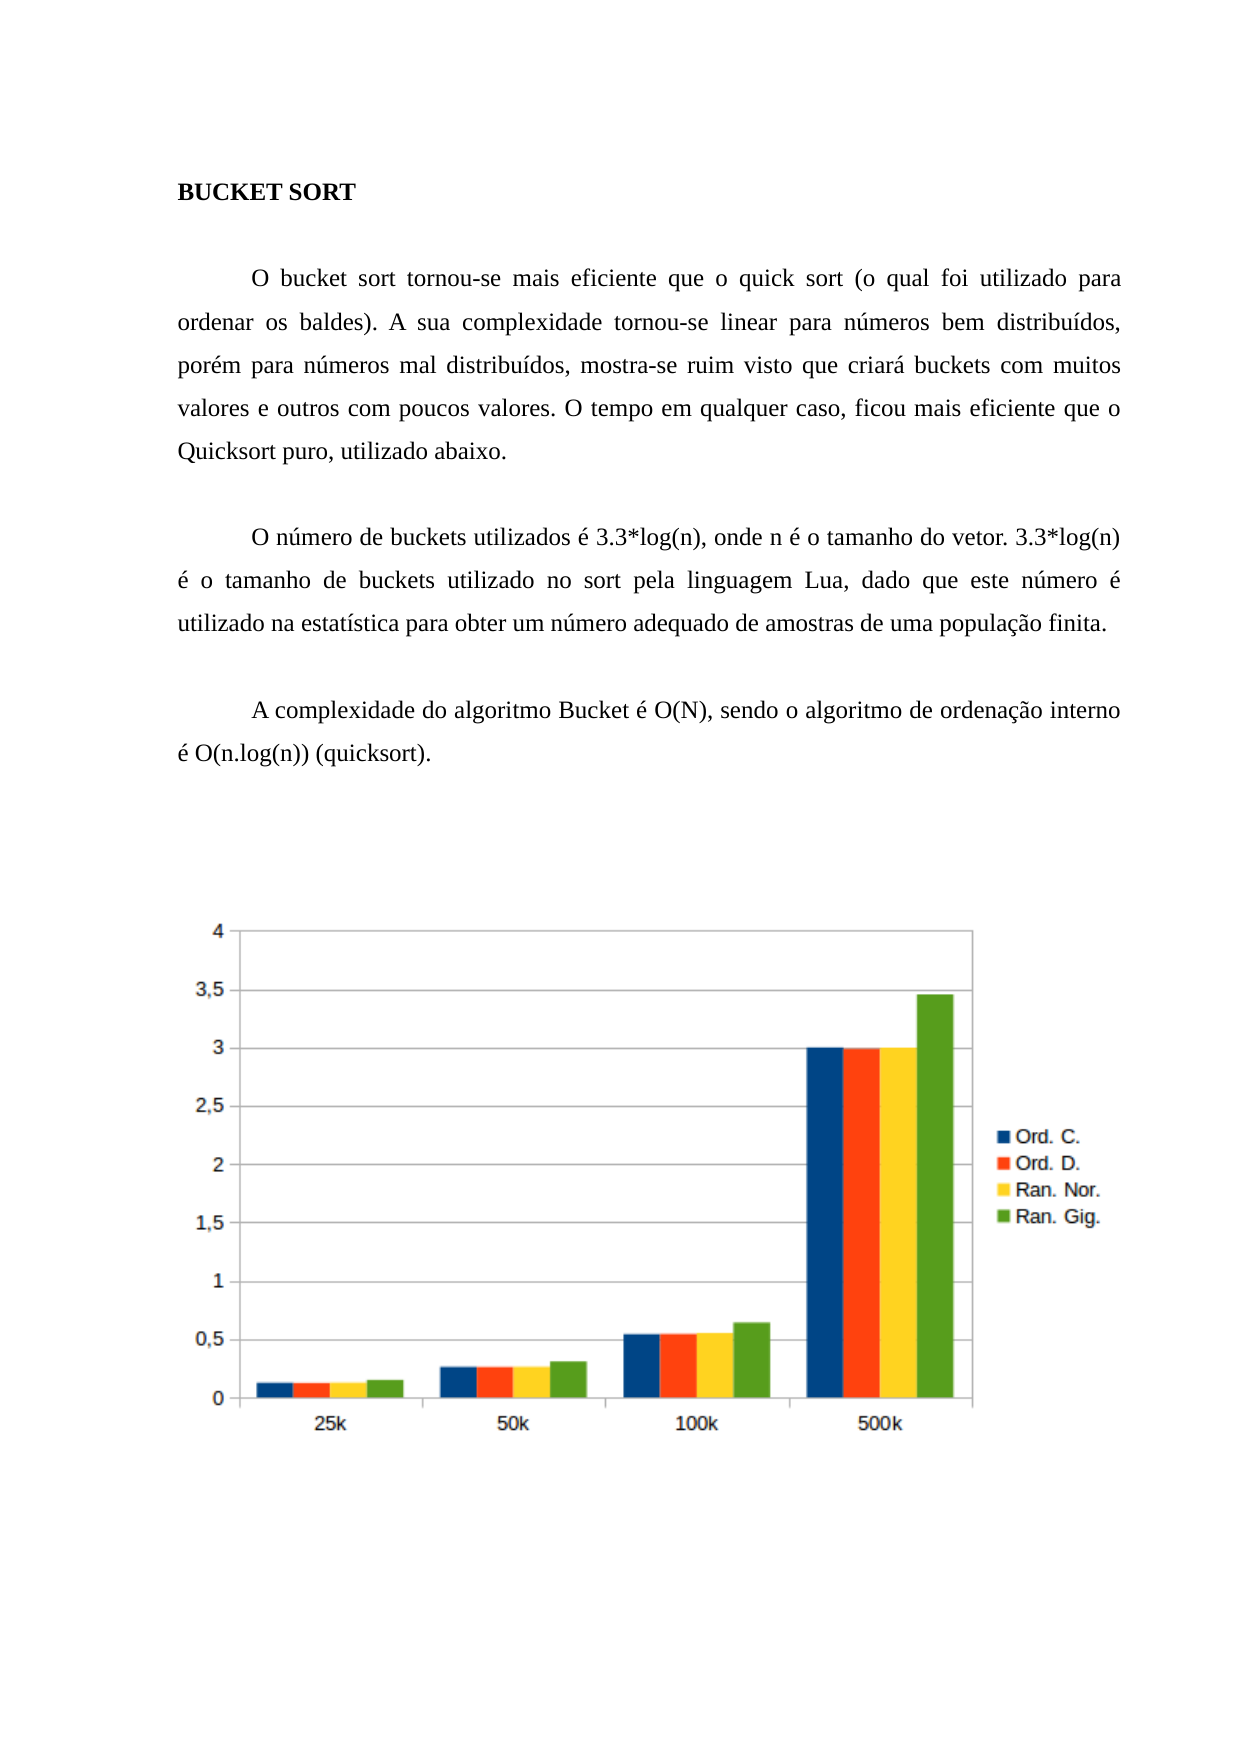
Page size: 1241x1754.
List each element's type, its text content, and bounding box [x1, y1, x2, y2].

text O número de buckets utilizados é 3.3*log(n), onde n é o tamanho do vetor. 3.3*log(n) é o tamanho de buckets utilizado no sort pela linguagem Lua, dado que este número é utilizado na estatística para obter um número adequado de amostras de uma população finita. [177, 522, 1122, 637]
picture [177, 910, 1122, 1443]
text O bucket sort tornou-se mais eficiente que o quick sort (o qual foi utilizado para ordenar os baldes). A sua complexidade tornou-se linear para números bem distribuídos, porém para números mal distribuídos, mostra-se ruim visto que criará buckets com muitos valores e outros com poucos valores. O tempo em qualquer caso, ficou mais eficiente que o Quicksort puro, utilizado abaixo. [177, 263, 1122, 465]
text BUCKET SORT [177, 177, 1122, 206]
text A complexidade do algoritmo Bucket é O(N), sendo o algoritmo de ordenação interno é O(n.log(n)) (quicksort). [177, 695, 1122, 767]
